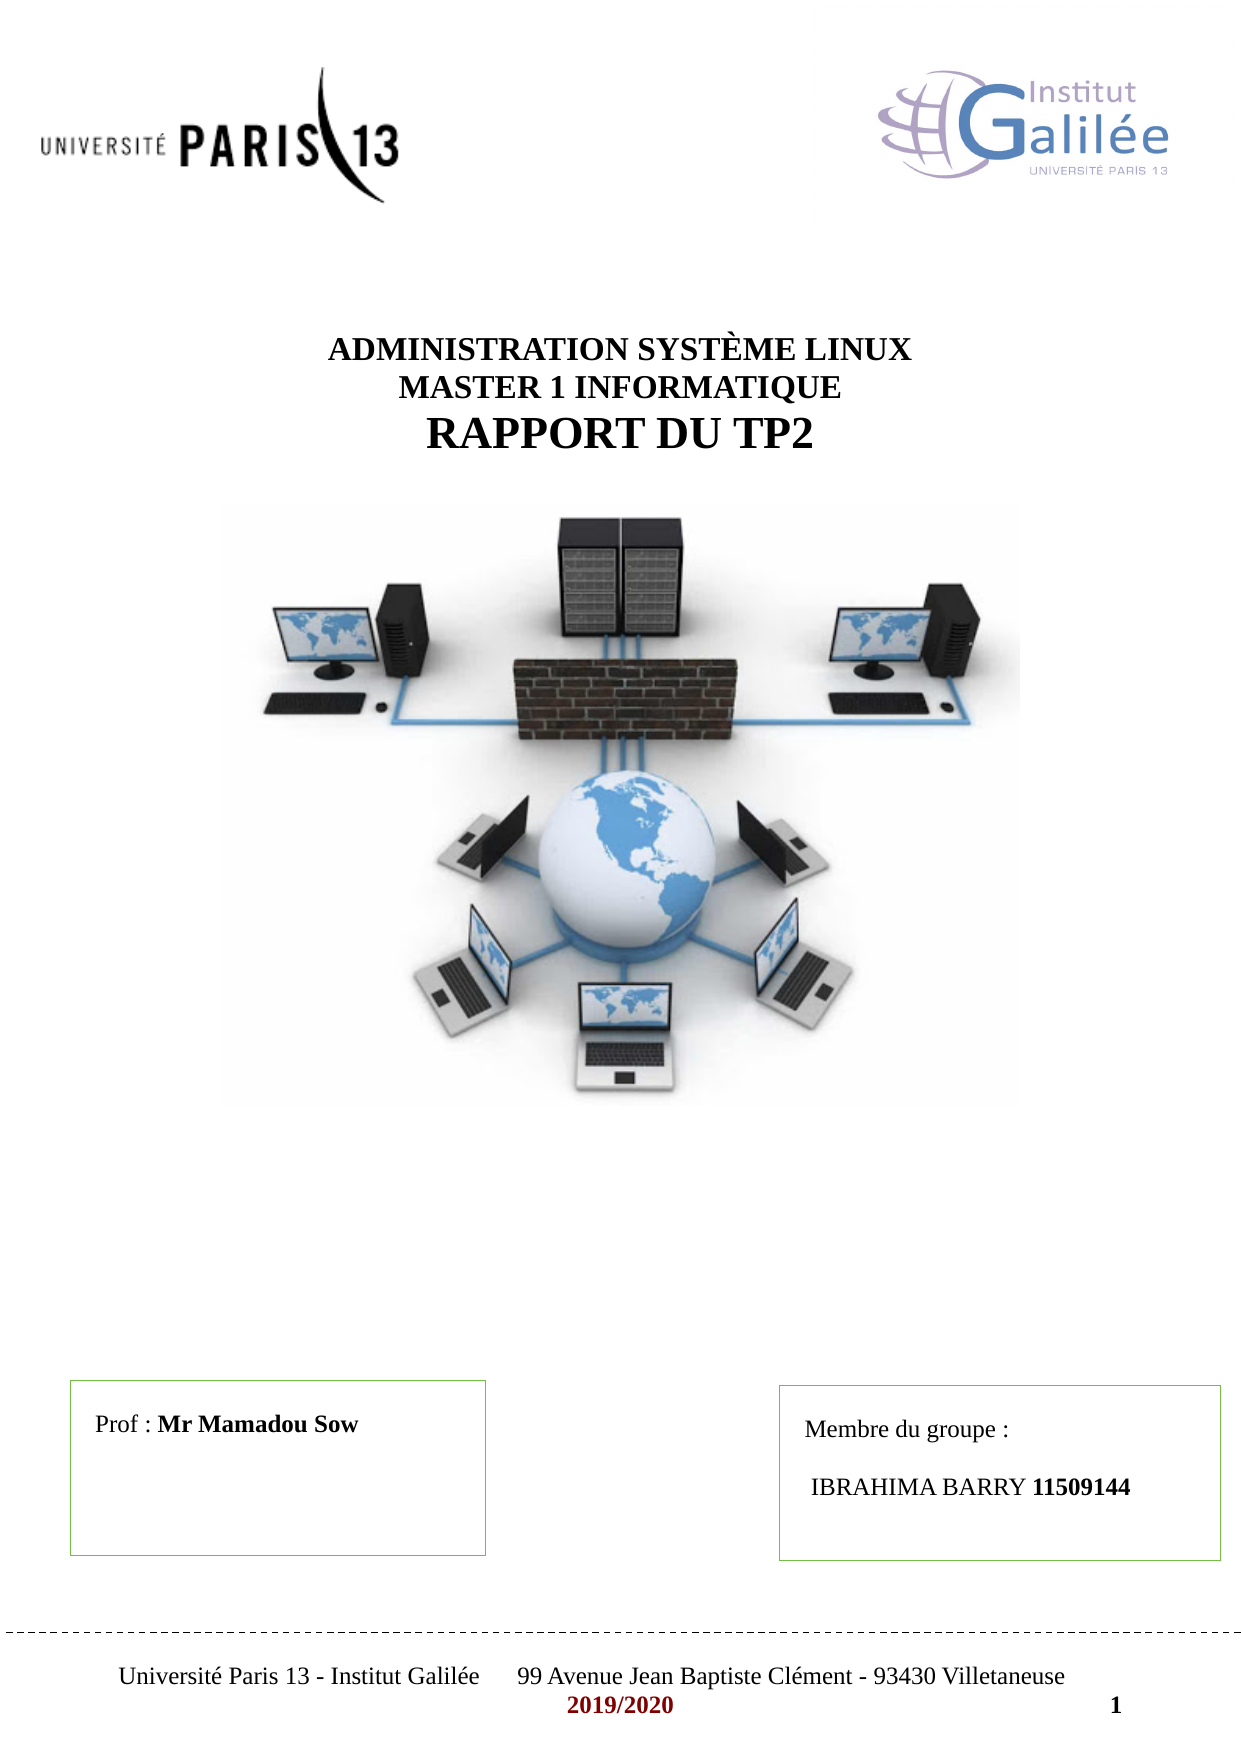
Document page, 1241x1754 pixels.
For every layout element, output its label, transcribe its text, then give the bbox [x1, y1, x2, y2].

picture [1, 1, 439, 227]
picture [810, 4, 1237, 232]
picture [220, 505, 1020, 1106]
text MASTER 1 INFORMATIQUE [118, 367, 1122, 406]
text ADMINISTRATION SYSTÈME LINUX [118, 329, 1122, 367]
text RAPPORT DU TP2 [118, 406, 1122, 458]
